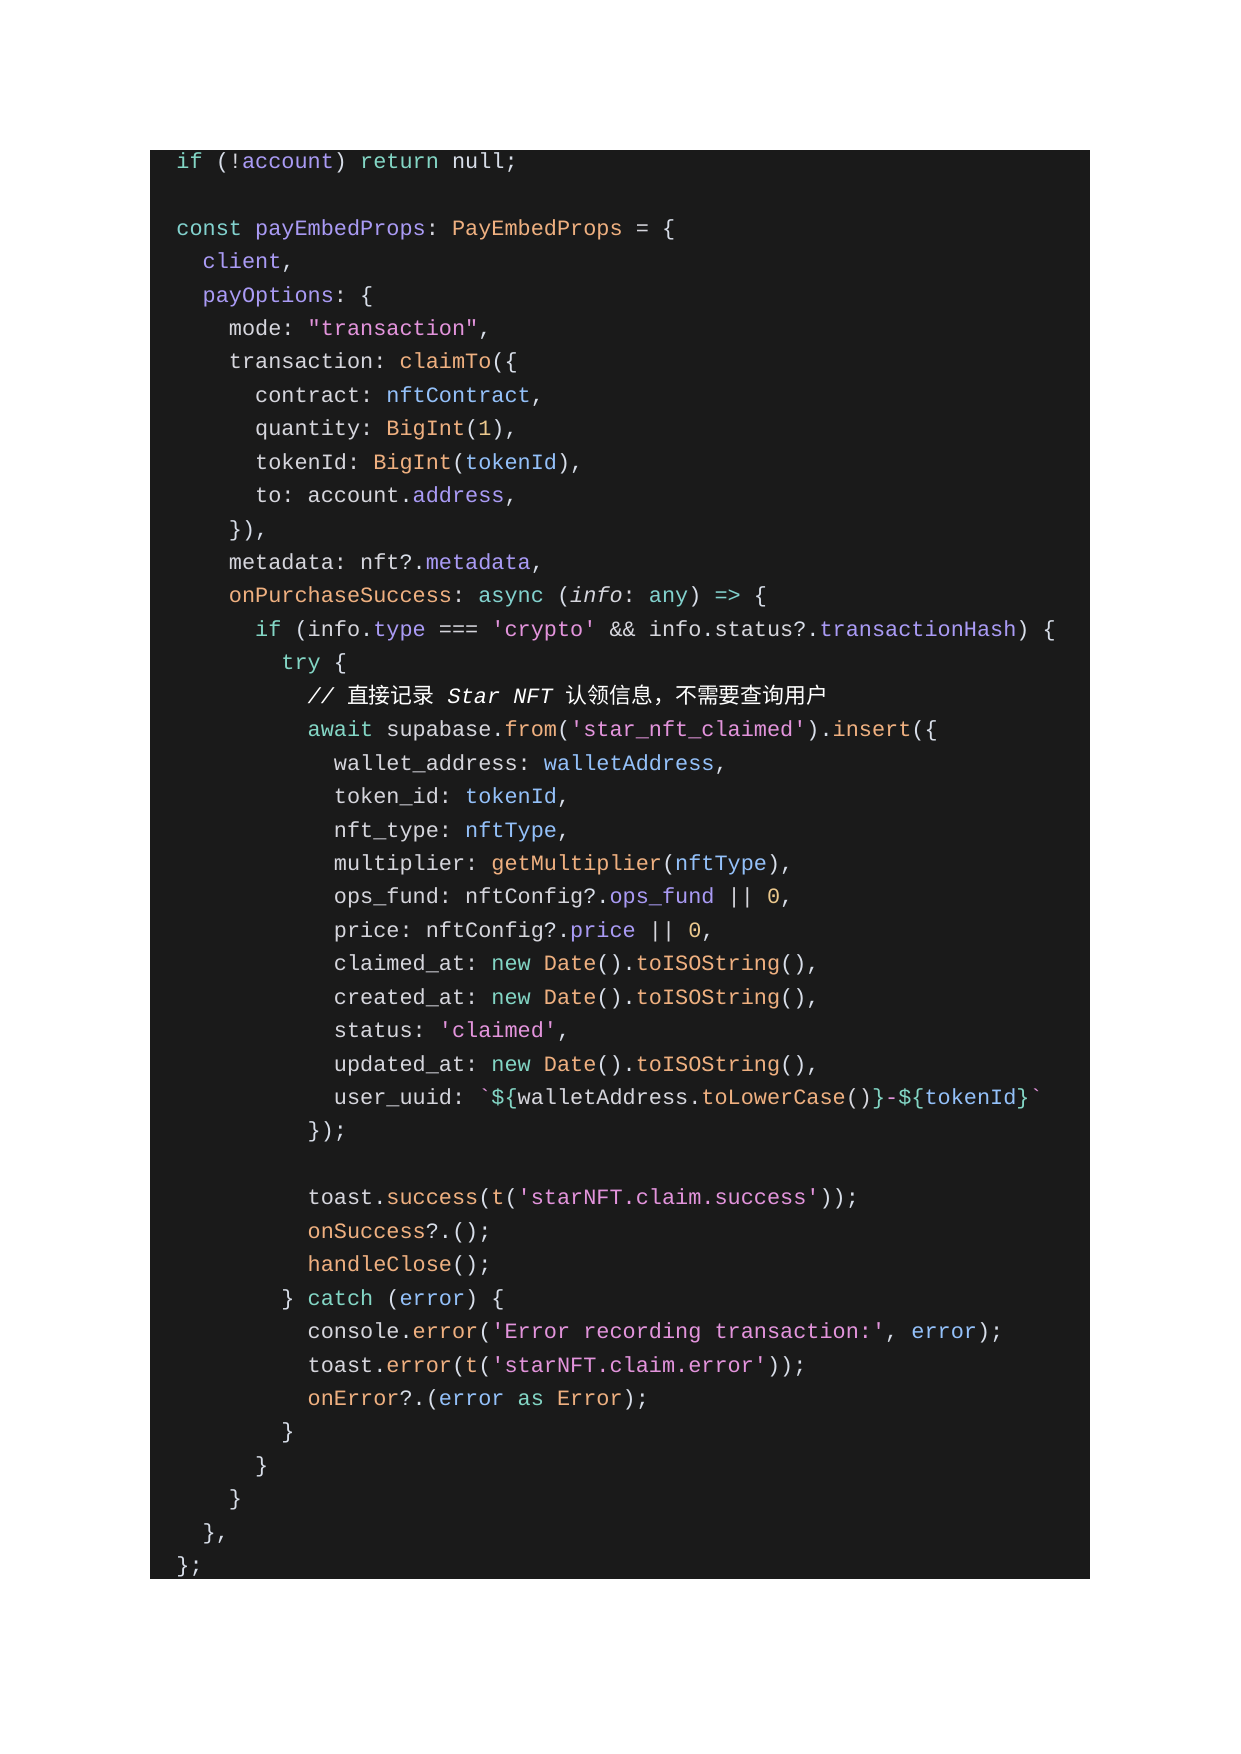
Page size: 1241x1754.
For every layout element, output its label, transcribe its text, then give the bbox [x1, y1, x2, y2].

text transaction: claimTo({ [150, 351, 1090, 375]
text } catch (error) { [150, 1287, 1090, 1312]
text status: 'claimed', [150, 1019, 1090, 1044]
text tokenId: BigInt(tokenId), [150, 451, 1090, 476]
text toast.error(t('starNFT.claim.error')); [150, 1354, 1090, 1378]
text if (!account) return null; [150, 150, 1090, 175]
text handleClose(); [150, 1253, 1090, 1278]
text price: nftConfig?.price || 0, [150, 919, 1090, 944]
text user_uuid: `${walletAddress.toLowerCase()}-${tokenId}` [150, 1086, 1090, 1111]
text multiplier: getMultiplier(nftType), [150, 852, 1090, 877]
text console.error('Error recording transaction:', error); [150, 1320, 1090, 1345]
text } [150, 1421, 1090, 1445]
text try { [150, 652, 1090, 676]
text toast.success(t('starNFT.claim.success')); [150, 1187, 1090, 1211]
text claimed_at: new Date().toISOString(), [150, 952, 1090, 977]
text }; [150, 1554, 1090, 1579]
text if (info.type === 'crypto' && info.status?.transactionHash) { [150, 618, 1090, 643]
text onPurchaseSuccess: async (info: any) => { [150, 585, 1090, 609]
text onError?.(error as Error); [150, 1387, 1090, 1412]
text } [150, 1454, 1090, 1479]
text }); [150, 1120, 1090, 1144]
text contract: nftContract, [150, 384, 1090, 409]
text } [150, 1487, 1090, 1512]
text client, [150, 250, 1090, 275]
text }), [150, 518, 1090, 543]
text quantity: BigInt(1), [150, 417, 1090, 442]
text onSuccess?.(); [150, 1220, 1090, 1245]
text token_id: tokenId, [150, 785, 1090, 810]
text await supabase.from('star_nft_claimed').insert({ [150, 718, 1090, 743]
text mode: "transaction", [150, 317, 1090, 342]
text metadata: nft?.metadata, [150, 551, 1090, 576]
text to: account.address, [150, 484, 1090, 509]
text nft_type: nftType, [150, 819, 1090, 843]
text created_at: new Date().toISOString(), [150, 986, 1090, 1011]
text ops_fund: nftConfig?.ops_fund || 0, [150, 886, 1090, 910]
text wallet_address: walletAddress, [150, 752, 1090, 777]
text // 直接记录 Star NFT 认领信息，不需要查询用户 [150, 685, 1090, 710]
text updated_at: new Date().toISOString(), [150, 1053, 1090, 1078]
text const payEmbedProps: PayEmbedProps = { [150, 217, 1090, 242]
text }, [150, 1521, 1090, 1546]
text payOptions: { [150, 284, 1090, 308]
